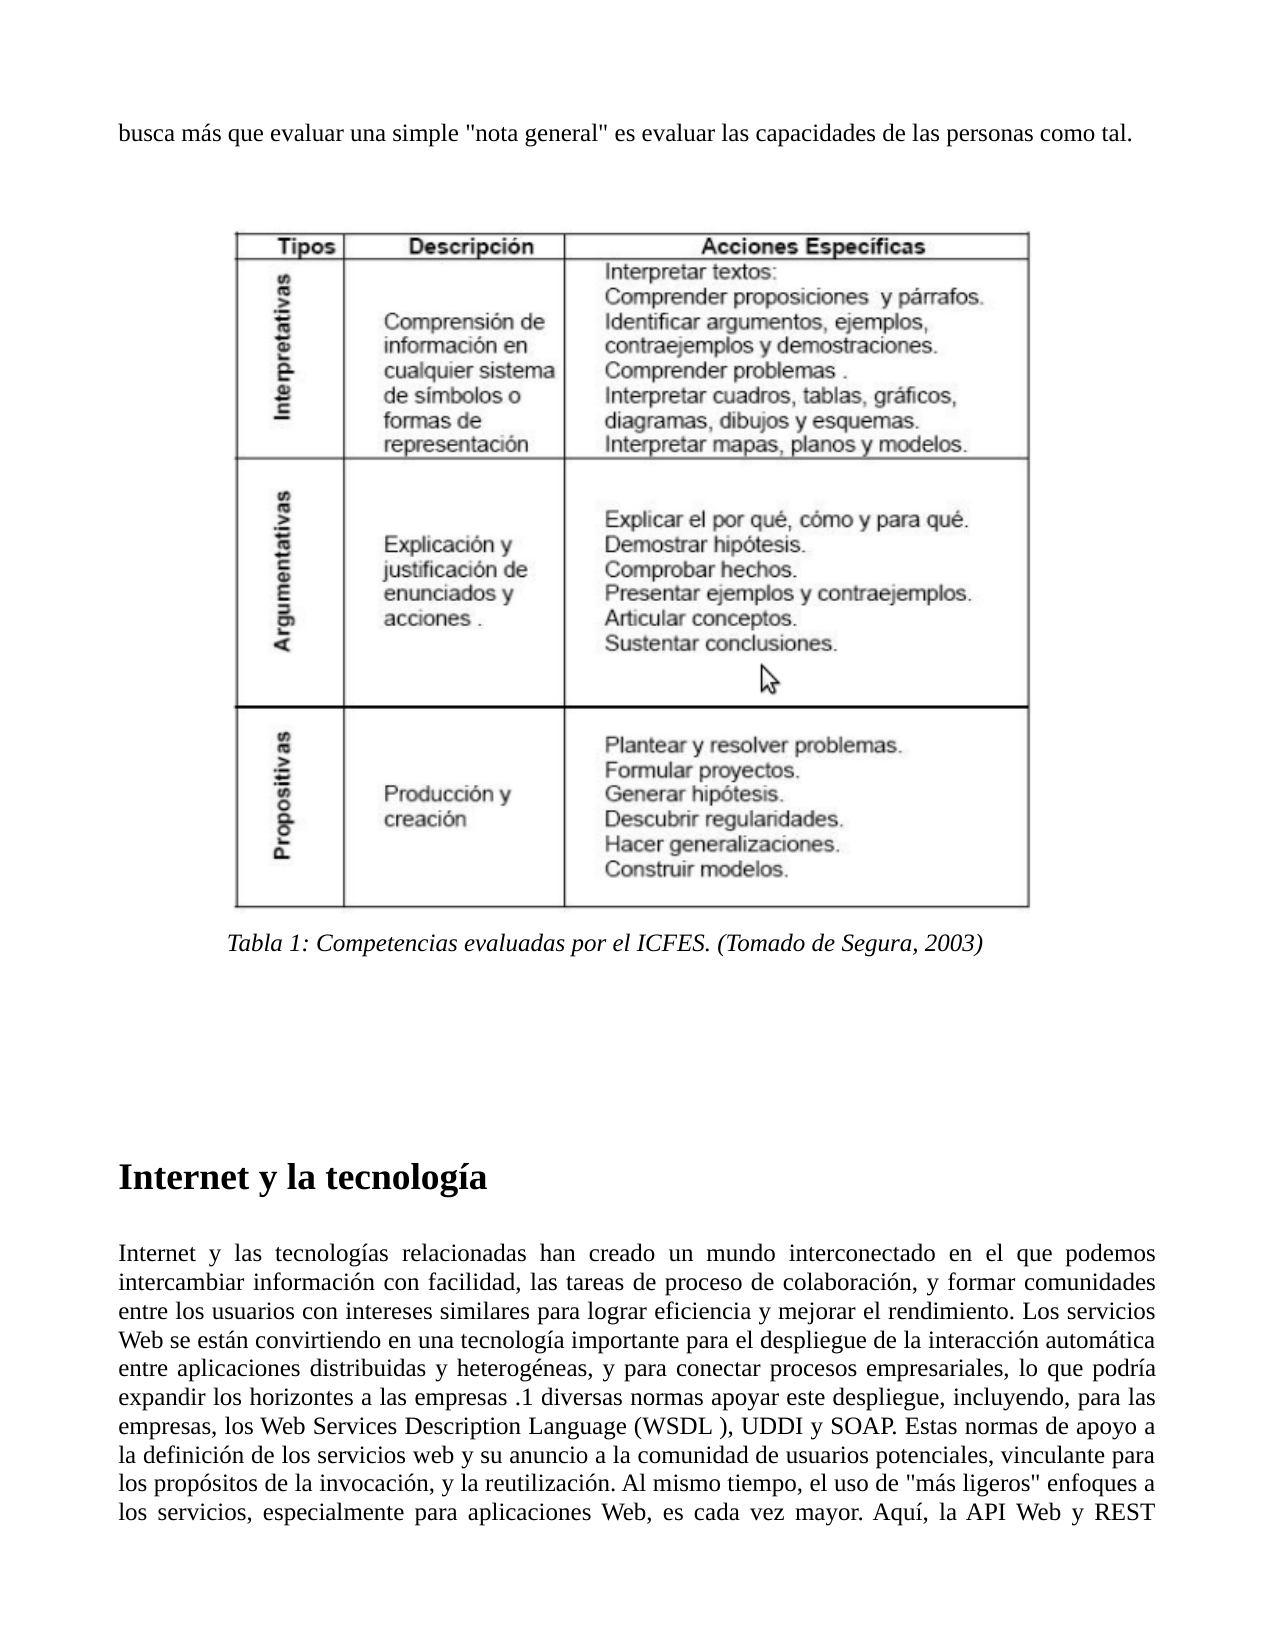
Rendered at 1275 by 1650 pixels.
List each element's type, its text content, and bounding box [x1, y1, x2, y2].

subtitle Internet y la tecnología [118, 1154, 1157, 1197]
text Internet y las tecnologías relacionadas han creado un mundo interconectado en el que podemos intercambiar información con facilidad, las tareas de proceso de colaboración, y formar comunidades entre los usuarios con intereses similares para lograr eficiencia y mejorar el rendimiento. Los servicios Web se están convirtiendo en una tecnología importante para el despliegue de la interacción automática entre aplicaciones distribuidas y heterogéneas, y para conectar procesos empresariales, lo que podría expandir los horizontes a las empresas .1 diversas normas apoyar este despliegue, incluyendo, para las empresas, los Web Services Description Language (WSDL ), UDDI y SOAP. Estas normas de apoyo a la definición de los servicios web y su anuncio a la comunidad de usuarios potenciales, vinculante para los propósitos de la invocación, y la reutilización. Al mismo tiempo, el uso de "más ligeros" enfoques a los servicios, especialmente para aplicaciones Web, es cada vez mayor. Aquí, la API Web y REST [118, 1238, 1157, 1526]
text Tabla 1: Competencias evaluadas por el ICFES. (Tomado de Segura, 2003) [227, 928, 1048, 957]
text busca más que evaluar una simple "nota general" es evaluar las capacidades de las personas como tal. [118, 118, 1157, 147]
picture [226, 217, 1049, 928]
